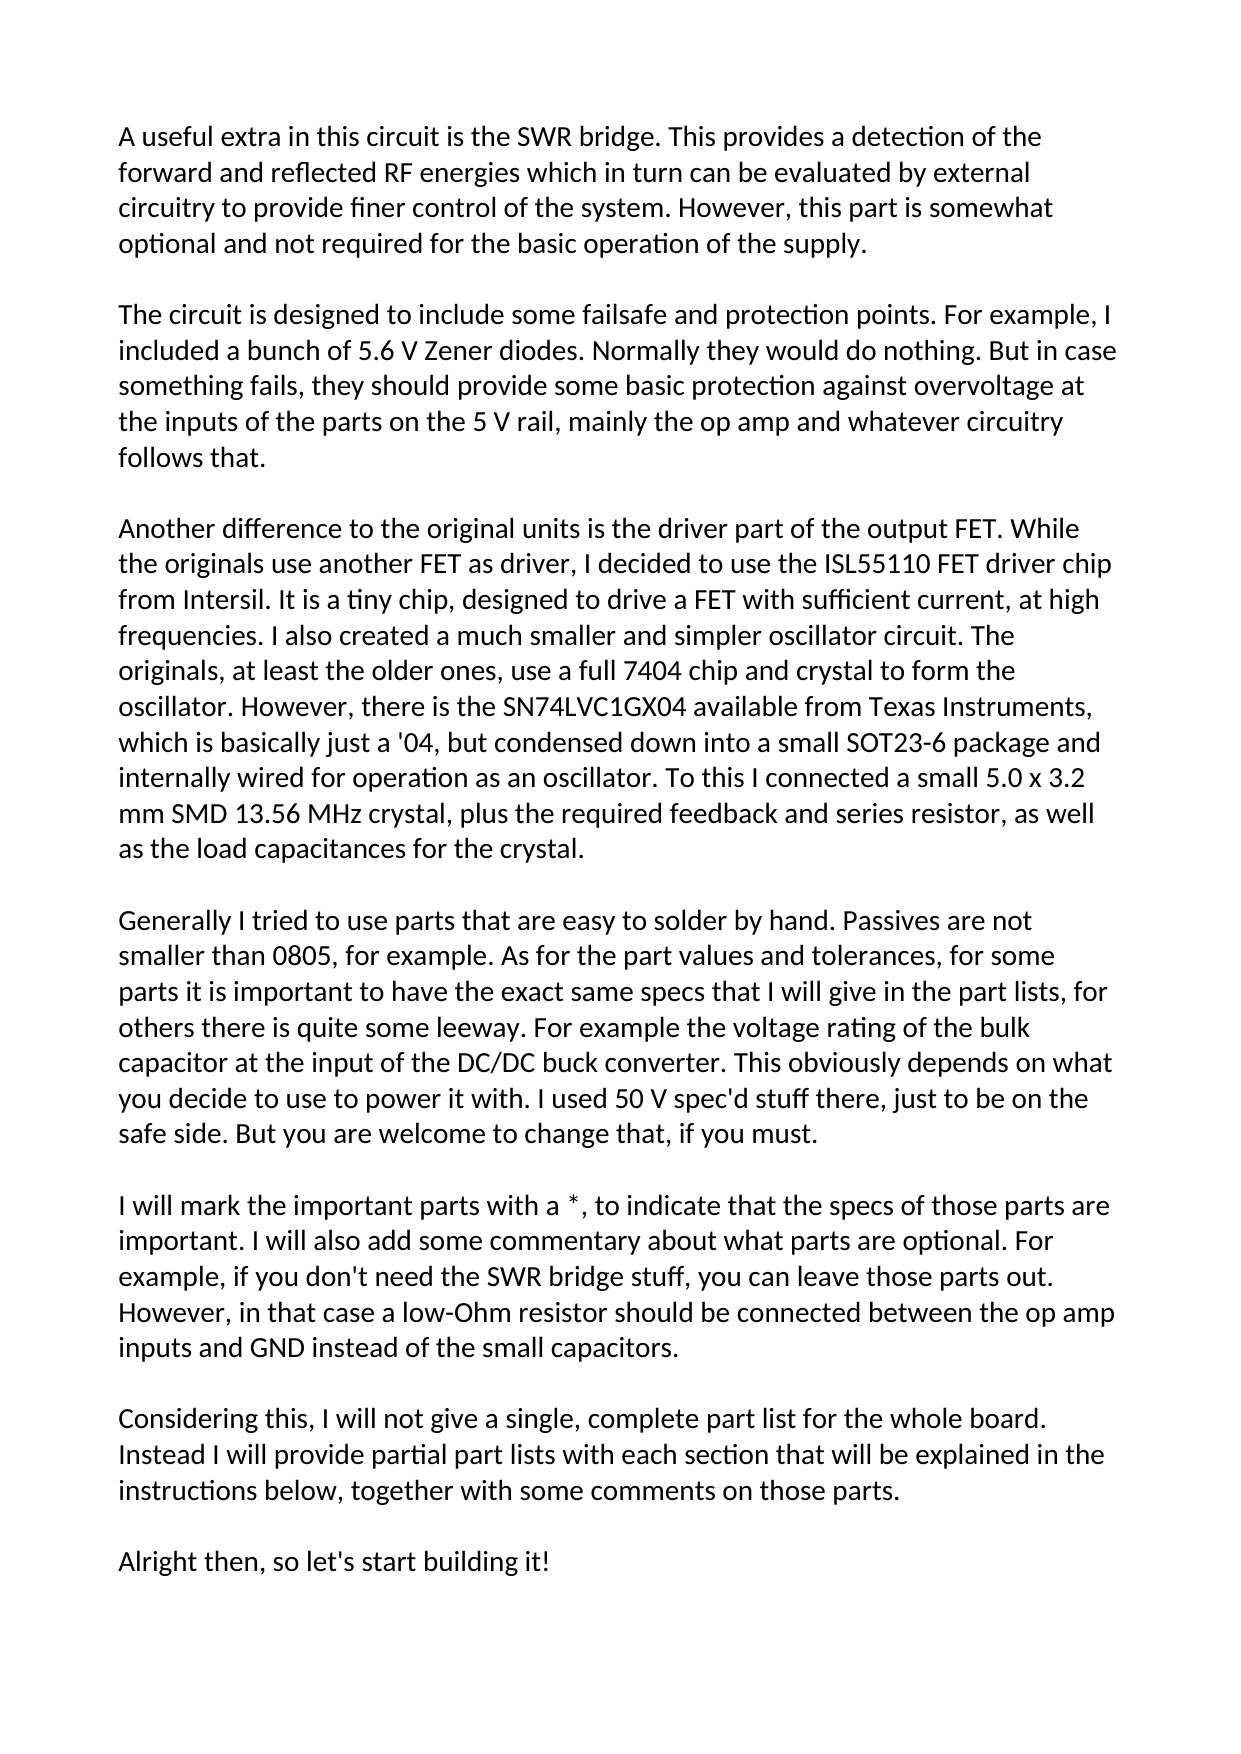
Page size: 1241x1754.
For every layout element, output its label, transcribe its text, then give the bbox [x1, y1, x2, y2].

text A useful extra in this circuit is the SWR bridge. This provides a detection of the forward and reflected RF energies which in turn can be evaluated by external circuitry to provide finer control of the system. However, this part is somewhat optional and not required for the basic operation of the supply. [118, 118, 1122, 261]
text Considering this, I will not give a single, complete part list for the whole board. Instead I will provide partial part lists with each section that will be explained in the instructions below, together with some comments on those parts. [118, 1401, 1122, 1507]
text Generally I tried to use parts that are easy to solder by hand. Passives are not smaller than 0805, for example. As for the part values and tolerances, for some parts it is important to have the exact same specs that I will give in the part lists, for others there is quite some leeway. For example the voltage rating of the bulk capacitor at the input of the DC/DC buck converter. This obviously depends on what you decide to use to power it with. I used 50 V spec'd stuff there, just to be on the safe side. But you are welcome to change that, if you must. [118, 902, 1122, 1151]
text Another difference to the original units is the driver part of the output FET. While the originals use another FET as driver, I decided to use the ISL55110 FET driver chip from Intersil. It is a tiny chip, designed to drive a FET with sufficient current, at high frequencies. I also created a much smaller and simpler oscillator circuit. The originals, at least the older ones, use a full 7404 chip and crystal to form the oscillator. However, there is the SN74LVC1GX04 available from Texas Instruments, which is basically just a '04, but condensed down into a small SOT23-6 package and internally wired for operation as an oscillator. To this I connected a small 5.0 x 3.2 mm SMD 13.56 MHz crystal, plus the required feedback and series resistor, as well as the load capacitances for the crystal. [118, 510, 1122, 866]
text Alright then, so let's start building it! [118, 1543, 1122, 1579]
text The circuit is designed to include some failsafe and protection points. For example, I included a bunch of 5.6 V Zener diodes. Normally they would do nothing. But in case something fails, they should provide some basic protection against overvoltage at the inputs of the parts on the 5 V rail, mainly the op amp and whatever circuitry follows that. [118, 296, 1122, 474]
text I will mark the important parts with a *, to indicate that the specs of those parts are important. I will also add some commentary about what parts are optional. For example, if you don't need the SWR bridge stuff, you can leave those parts out. However, in that case a low-Ohm resistor should be connected between the op amp inputs and GND instead of the small capacitors. [118, 1187, 1122, 1365]
